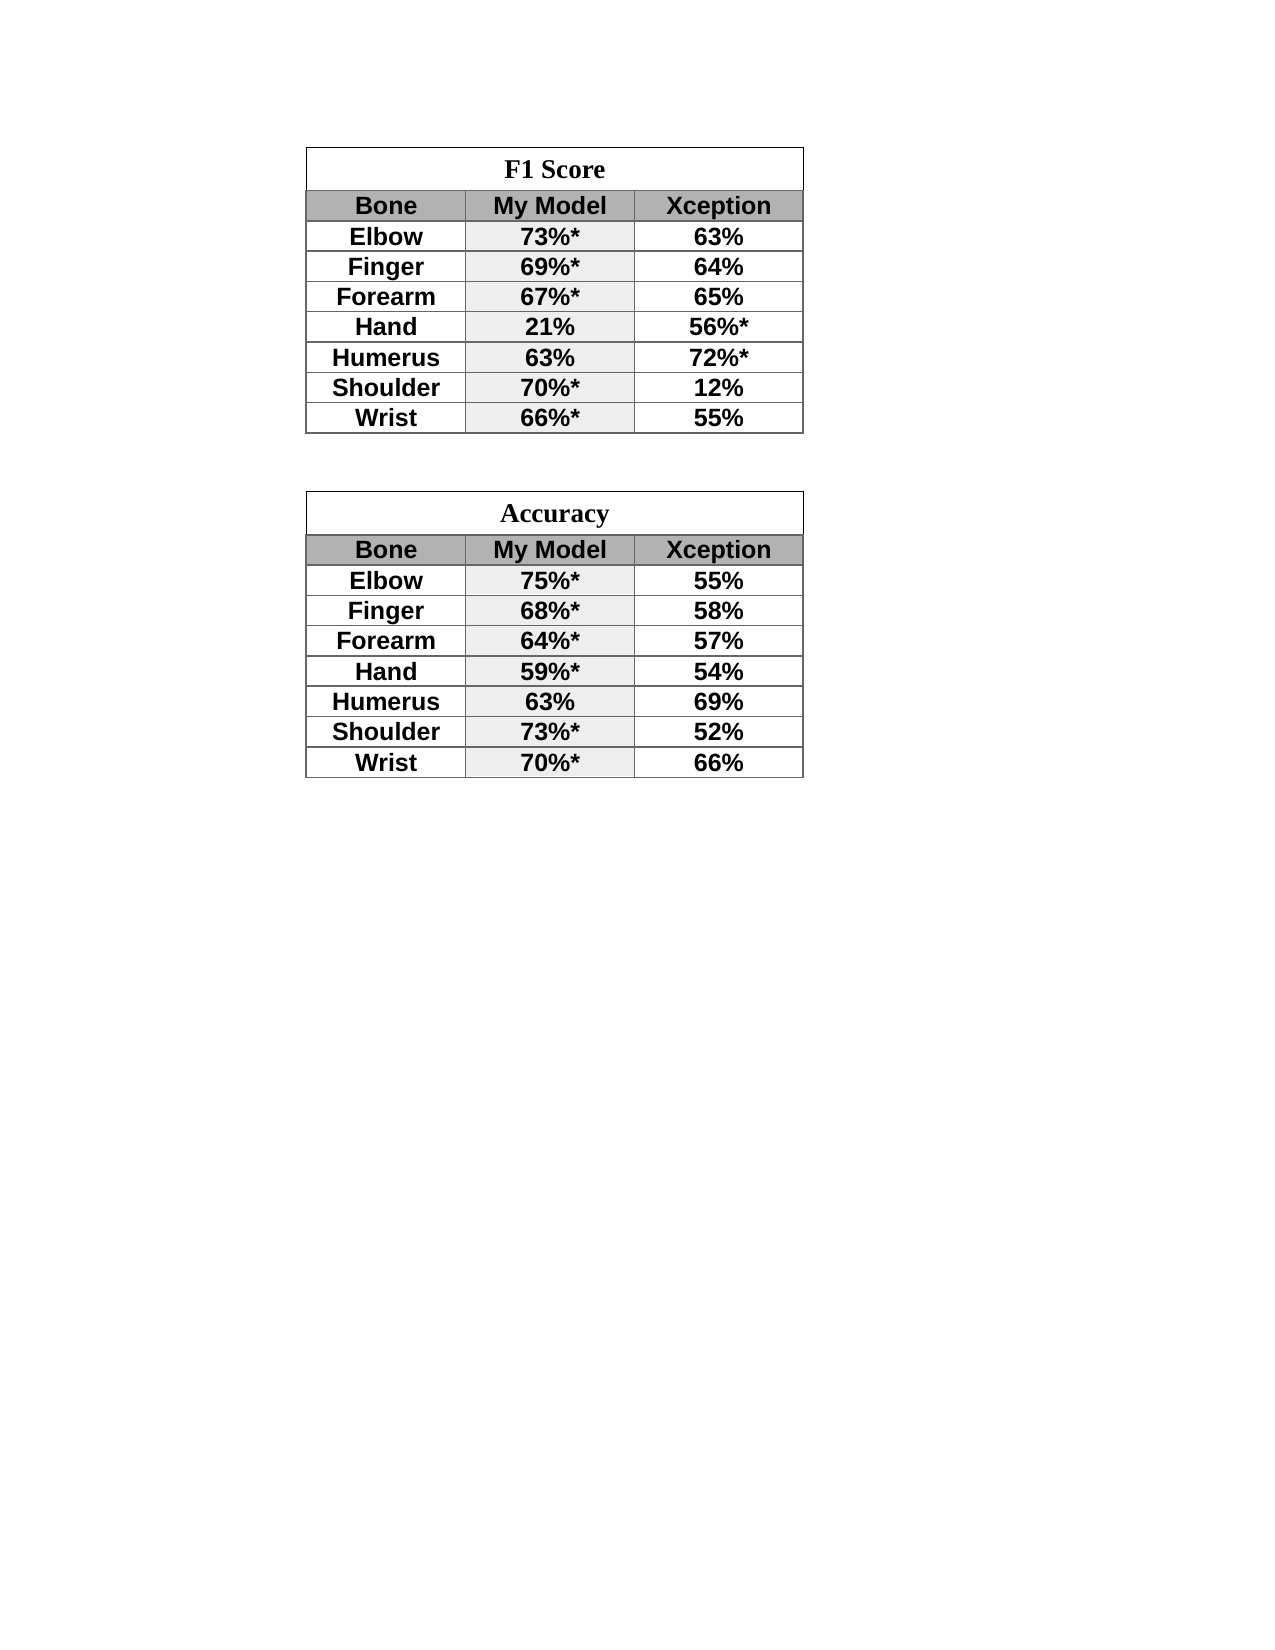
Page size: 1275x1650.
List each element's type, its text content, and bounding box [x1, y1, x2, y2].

table_cell 12% [635, 373, 802, 402]
table_cell 55% [635, 566, 802, 594]
table_cell Bone [307, 536, 465, 564]
table_cell 64% [635, 252, 802, 281]
table_cell 64%* [466, 626, 634, 655]
table_cell Wrist [307, 403, 465, 432]
table_cell 75%* [466, 566, 634, 594]
table_cell Xception [635, 191, 802, 220]
table_cell 59%* [466, 657, 634, 685]
table_cell 65% [635, 282, 802, 311]
table_cell 67%* [466, 282, 634, 311]
table_cell 69%* [466, 252, 634, 281]
table_cell Shoulder [307, 373, 465, 402]
table_cell 73%* [466, 717, 634, 746]
table_header F1 Score [307, 148, 803, 189]
table_cell My Model [466, 536, 634, 564]
table_cell 66% [635, 748, 802, 776]
table_cell Elbow [307, 566, 465, 594]
table_cell Hand [307, 657, 465, 685]
table_cell 63% [635, 222, 802, 250]
table_cell 66%* [466, 403, 634, 432]
table_cell Humerus [307, 343, 465, 371]
table_cell Humerus [307, 687, 465, 716]
table_cell 54% [635, 657, 802, 685]
table_cell Finger [307, 252, 465, 281]
table_cell Elbow [307, 222, 465, 250]
table_cell 56%* [635, 312, 802, 341]
table_cell 70%* [466, 748, 634, 776]
table_cell Forearm [307, 626, 465, 655]
table_cell 57% [635, 626, 802, 655]
table_cell Finger [307, 596, 465, 625]
table_cell 72%* [635, 343, 802, 371]
table_cell 58% [635, 596, 802, 625]
table_cell 68%* [466, 596, 634, 625]
table_cell My Model [466, 191, 634, 220]
table_cell 73%* [466, 222, 634, 250]
table_cell Xception [635, 536, 802, 564]
table_cell Wrist [307, 748, 465, 776]
table_cell 52% [635, 717, 802, 746]
table_cell 21% [466, 312, 634, 341]
table_cell 63% [466, 687, 634, 716]
table_cell Shoulder [307, 717, 465, 746]
table_cell 70%* [466, 373, 634, 402]
table_header Accuracy [307, 492, 803, 534]
table_cell Hand [307, 312, 465, 341]
table_cell 69% [635, 687, 802, 716]
table_cell Bone [307, 191, 465, 220]
table_cell Forearm [307, 282, 465, 311]
table_cell 63% [466, 343, 634, 371]
table_cell 55% [635, 403, 802, 432]
